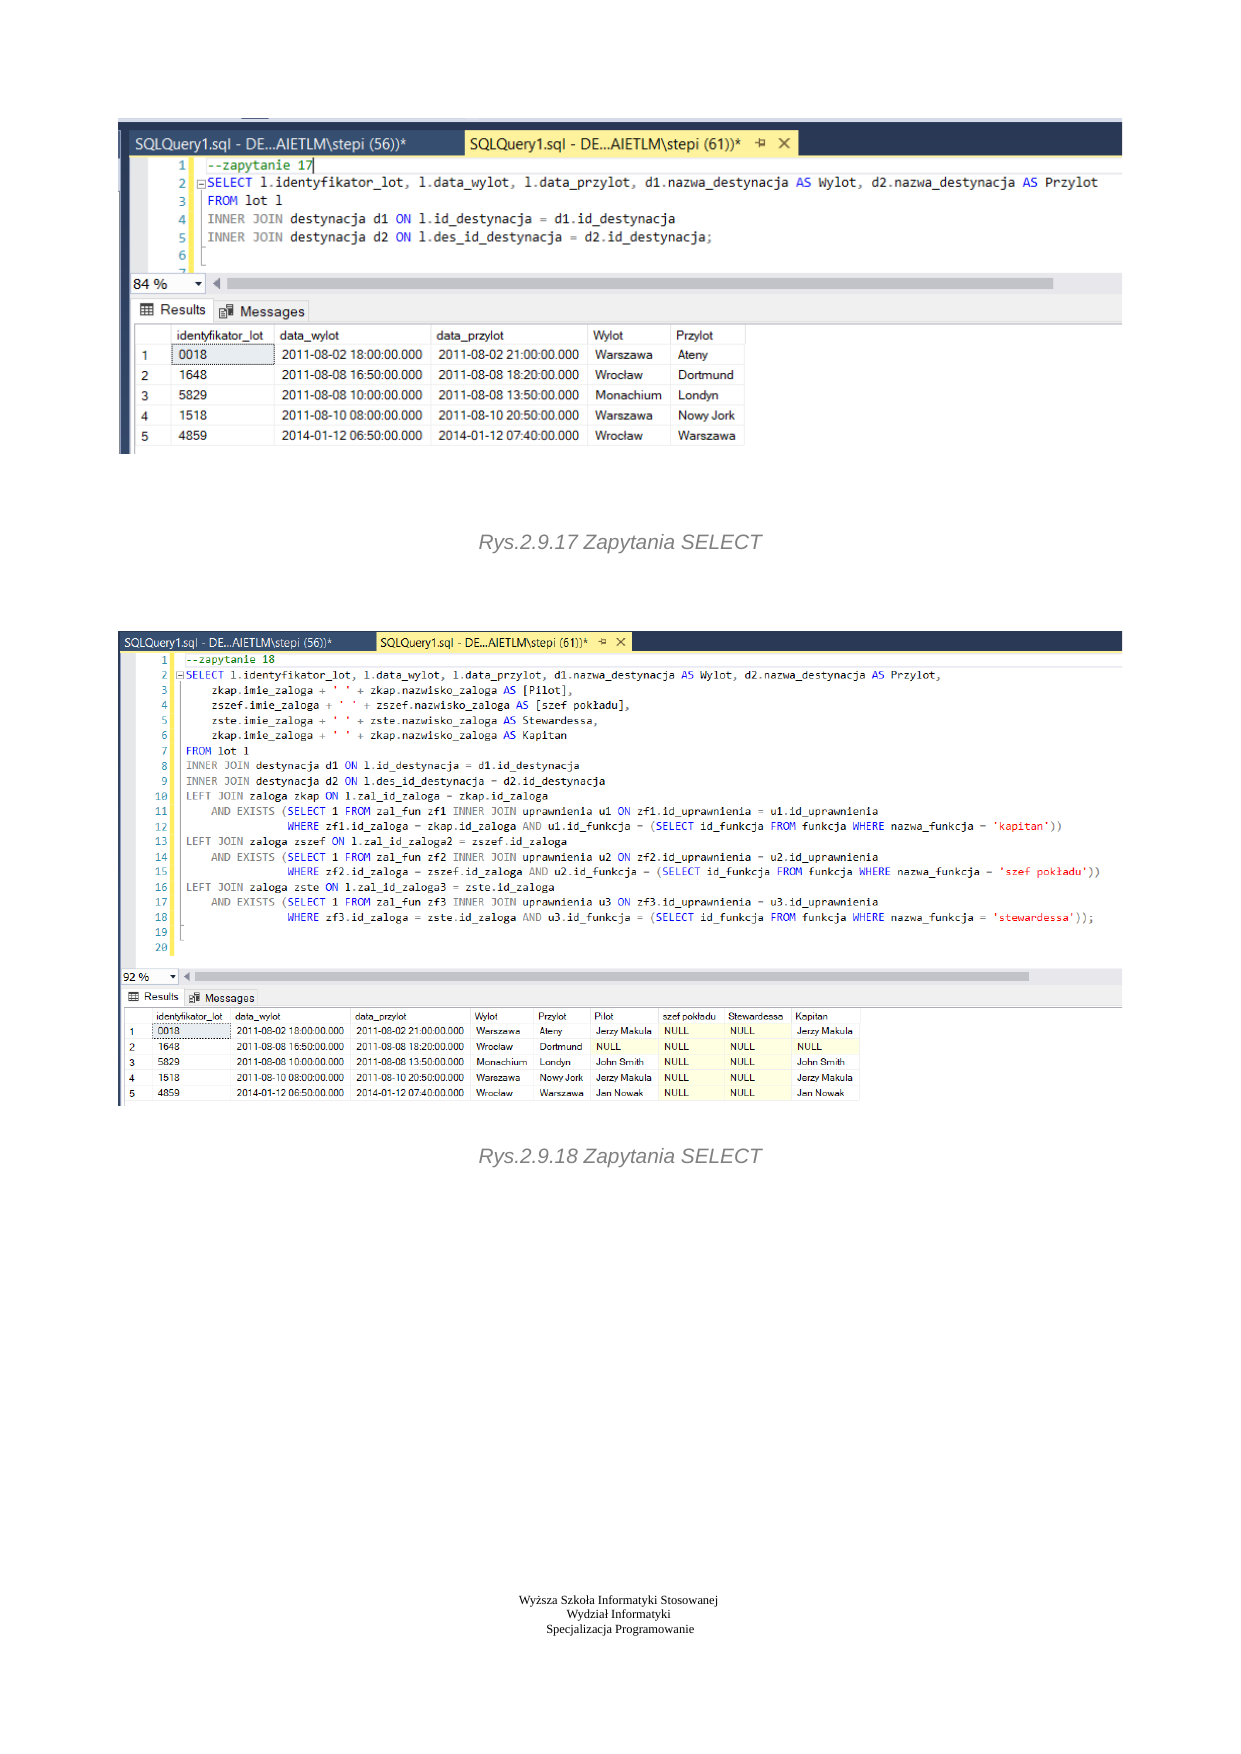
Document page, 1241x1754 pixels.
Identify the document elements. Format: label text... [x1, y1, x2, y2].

text Rys.2.9.18 Zapytania SELECT [118, 1144, 1122, 1168]
text Rys.2.9.17 Zapytania SELECT [118, 530, 1122, 554]
picture [118, 118, 1123, 454]
picture [118, 631, 1123, 1106]
